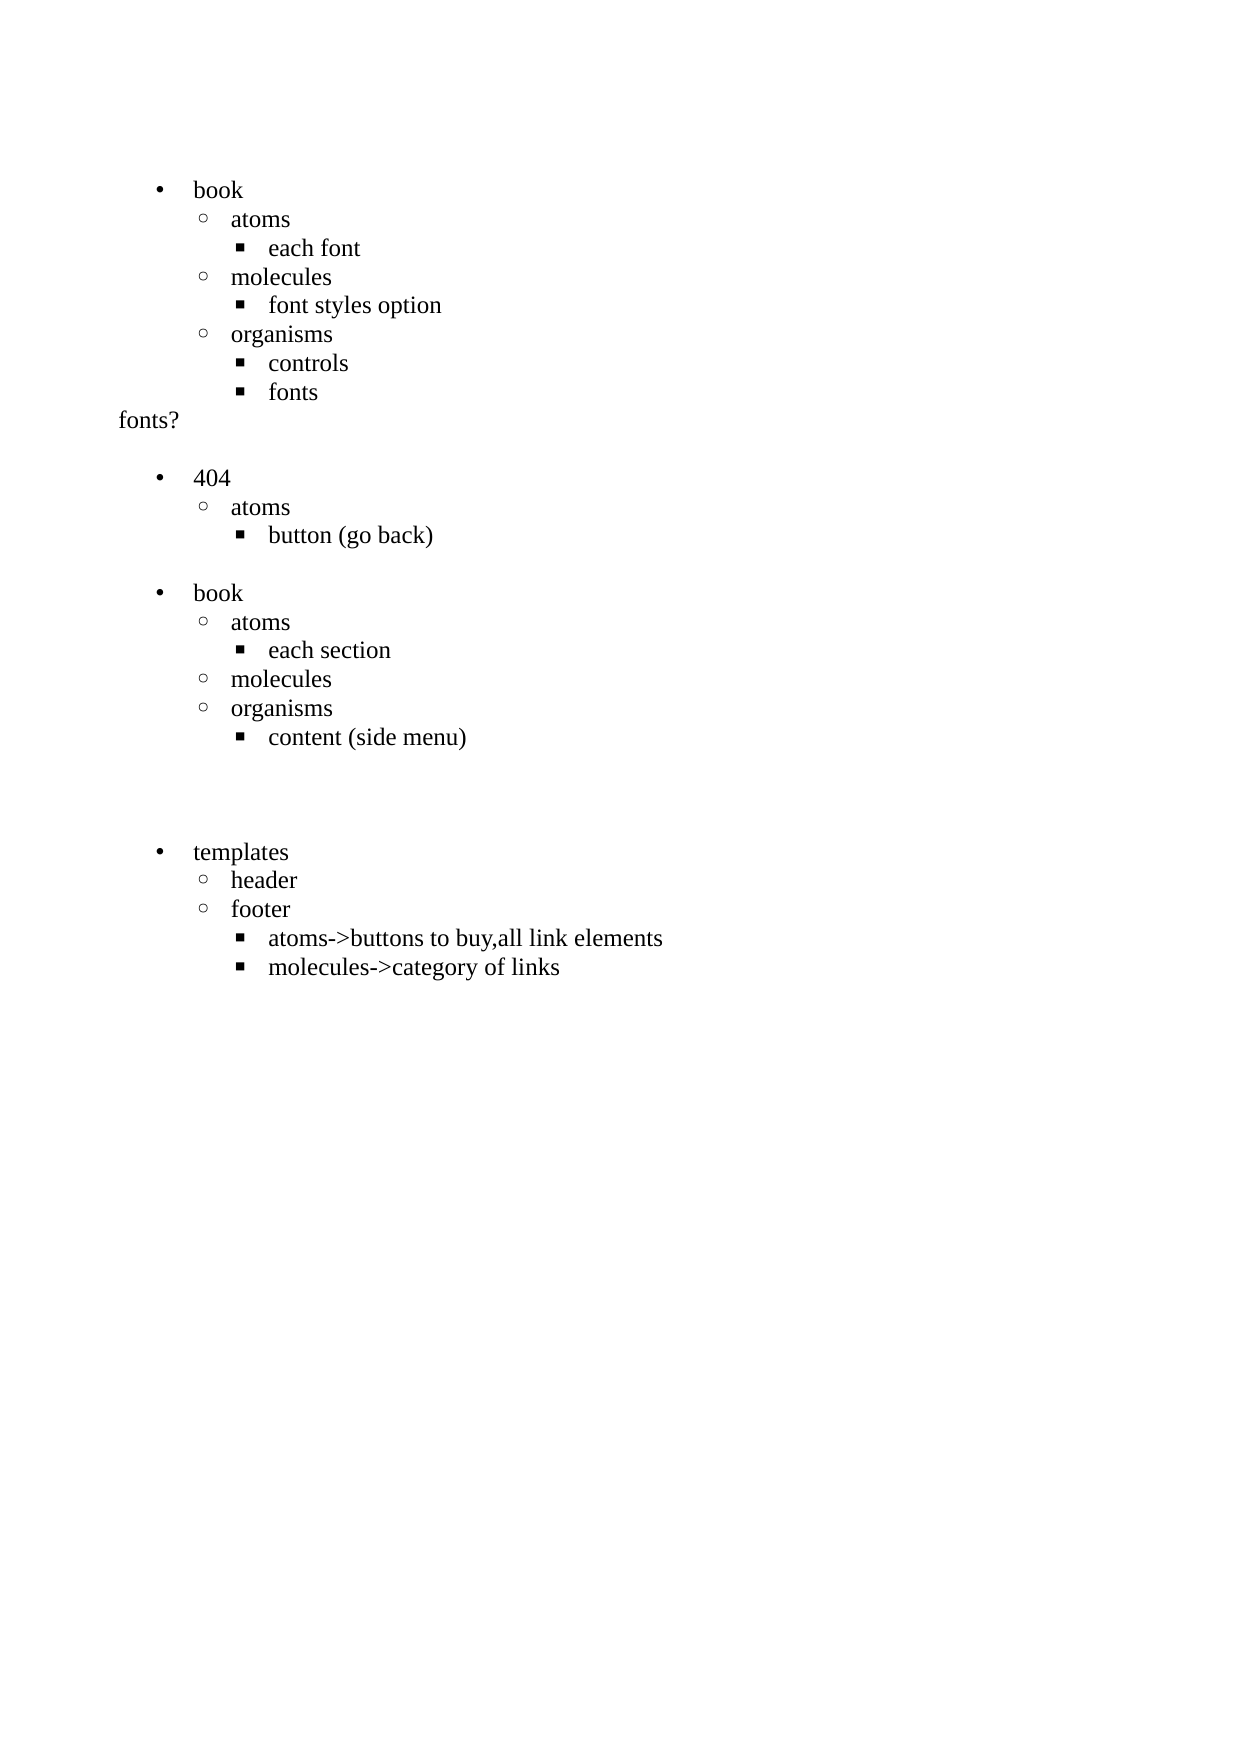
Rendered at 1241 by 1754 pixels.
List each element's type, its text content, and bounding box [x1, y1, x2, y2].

list controls [231, 348, 1122, 377]
list atoms [193, 492, 1122, 521]
text fonts? [118, 406, 1122, 434]
list templates [156, 837, 1122, 866]
list button (go back) [231, 521, 1122, 549]
list fonts [231, 377, 1122, 406]
list book [156, 176, 1122, 204]
list atoms->buttons to buy,all link elements [231, 923, 1122, 952]
list footer [193, 894, 1122, 923]
list 404 [156, 463, 1122, 492]
list each font [231, 233, 1122, 262]
list organisms [193, 693, 1122, 722]
list atoms [193, 204, 1122, 233]
list atoms [193, 607, 1122, 636]
list organisms [193, 319, 1122, 348]
list book [156, 578, 1122, 607]
list font styles option [231, 291, 1122, 319]
list molecules->category of links [231, 952, 1122, 981]
list molecules [193, 262, 1122, 291]
list each section [231, 636, 1122, 664]
list molecules [193, 664, 1122, 693]
list header [193, 866, 1122, 894]
list content (side menu) [231, 722, 1122, 751]
